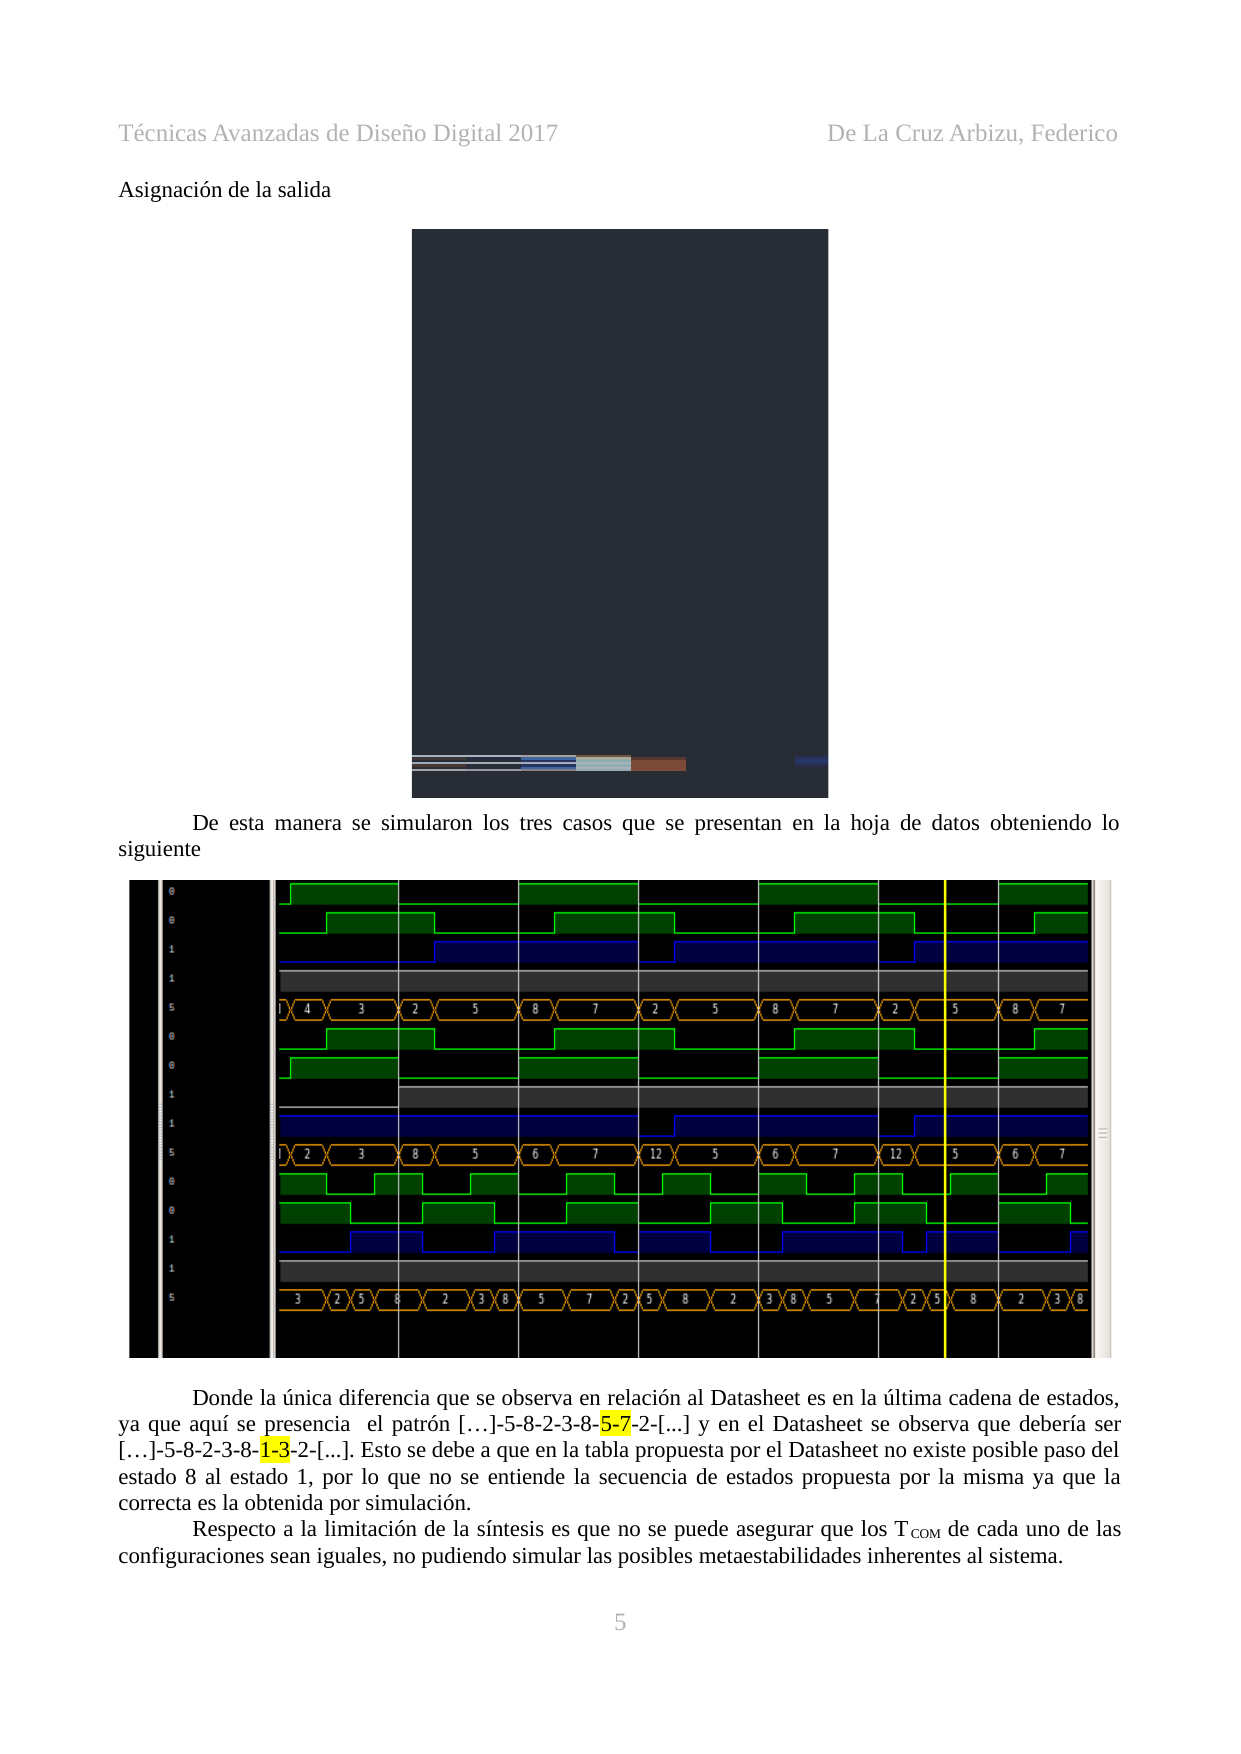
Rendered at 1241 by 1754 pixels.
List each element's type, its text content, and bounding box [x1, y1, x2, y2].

text Respecto a la limitación de la síntesis es que no se puede asegurar que los TCOM de cada uno de las configuraciones sean iguales, no pudiendo simular las posibles metaestabilidades inherentes al sistema. [118, 1515, 1122, 1568]
text Donde la única diferencia que se observa en relación al Datasheet es en la última cadena de estados, ya que aquí se presencia el patrón […]-5-8-2-3-8-5-7-2-[...] y en el Datasheet se observa que debería ser […]-5-8-2-3-8-1-3-2-[...]. Esto se debe a que en la tabla propuesta por el Datasheet no existe posible paso del estado 8 al estado 1, por lo que no se entiende la secuencia de estados propuesta por la misma ya que la correcta es la obtenida por simulación. [118, 1384, 1122, 1515]
text De esta manera se simularon los tres casos que se presentan en la hoja de datos obteniendo lo siguiente [118, 809, 1122, 862]
text Asignación de la salida [118, 176, 1122, 203]
picture [411, 229, 613, 798]
